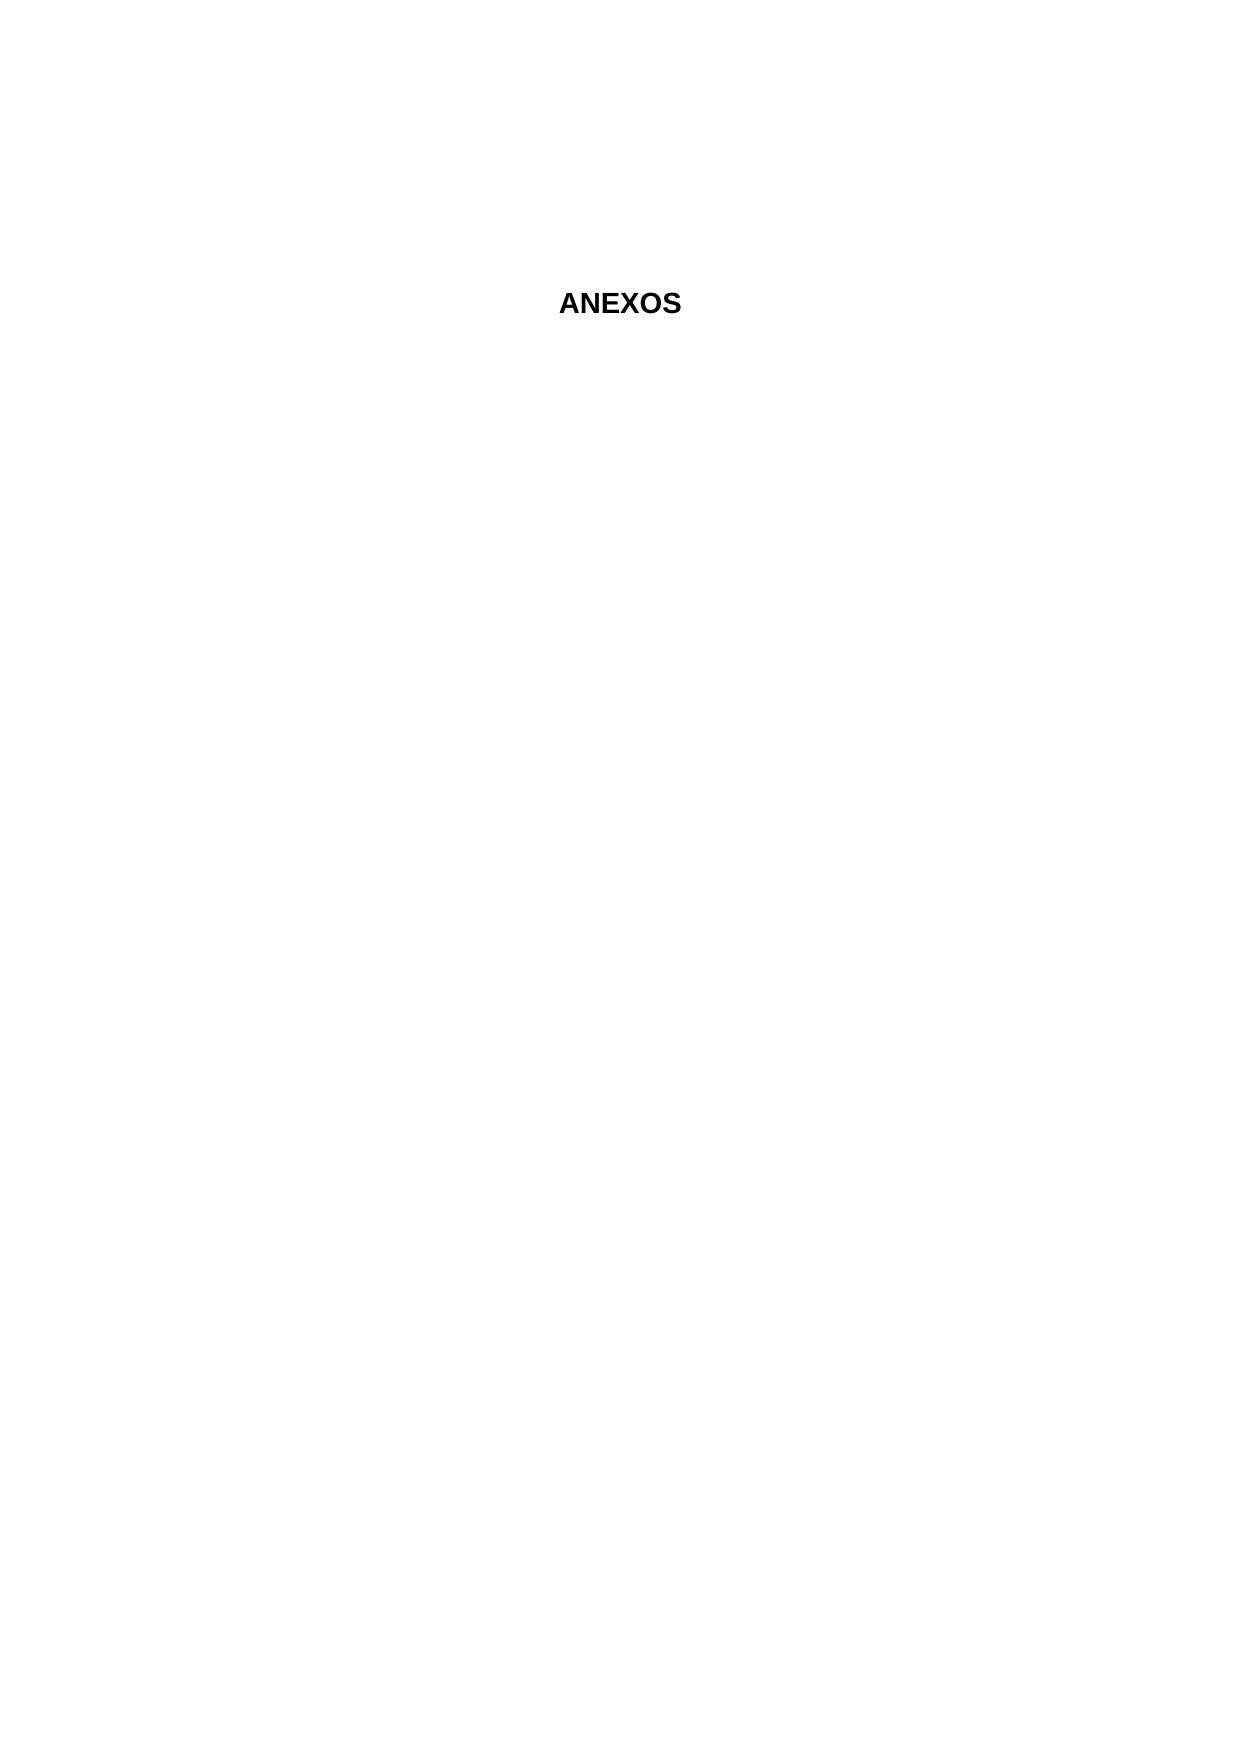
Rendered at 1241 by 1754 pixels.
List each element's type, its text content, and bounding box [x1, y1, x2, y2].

text ANEXOS [118, 286, 1122, 319]
